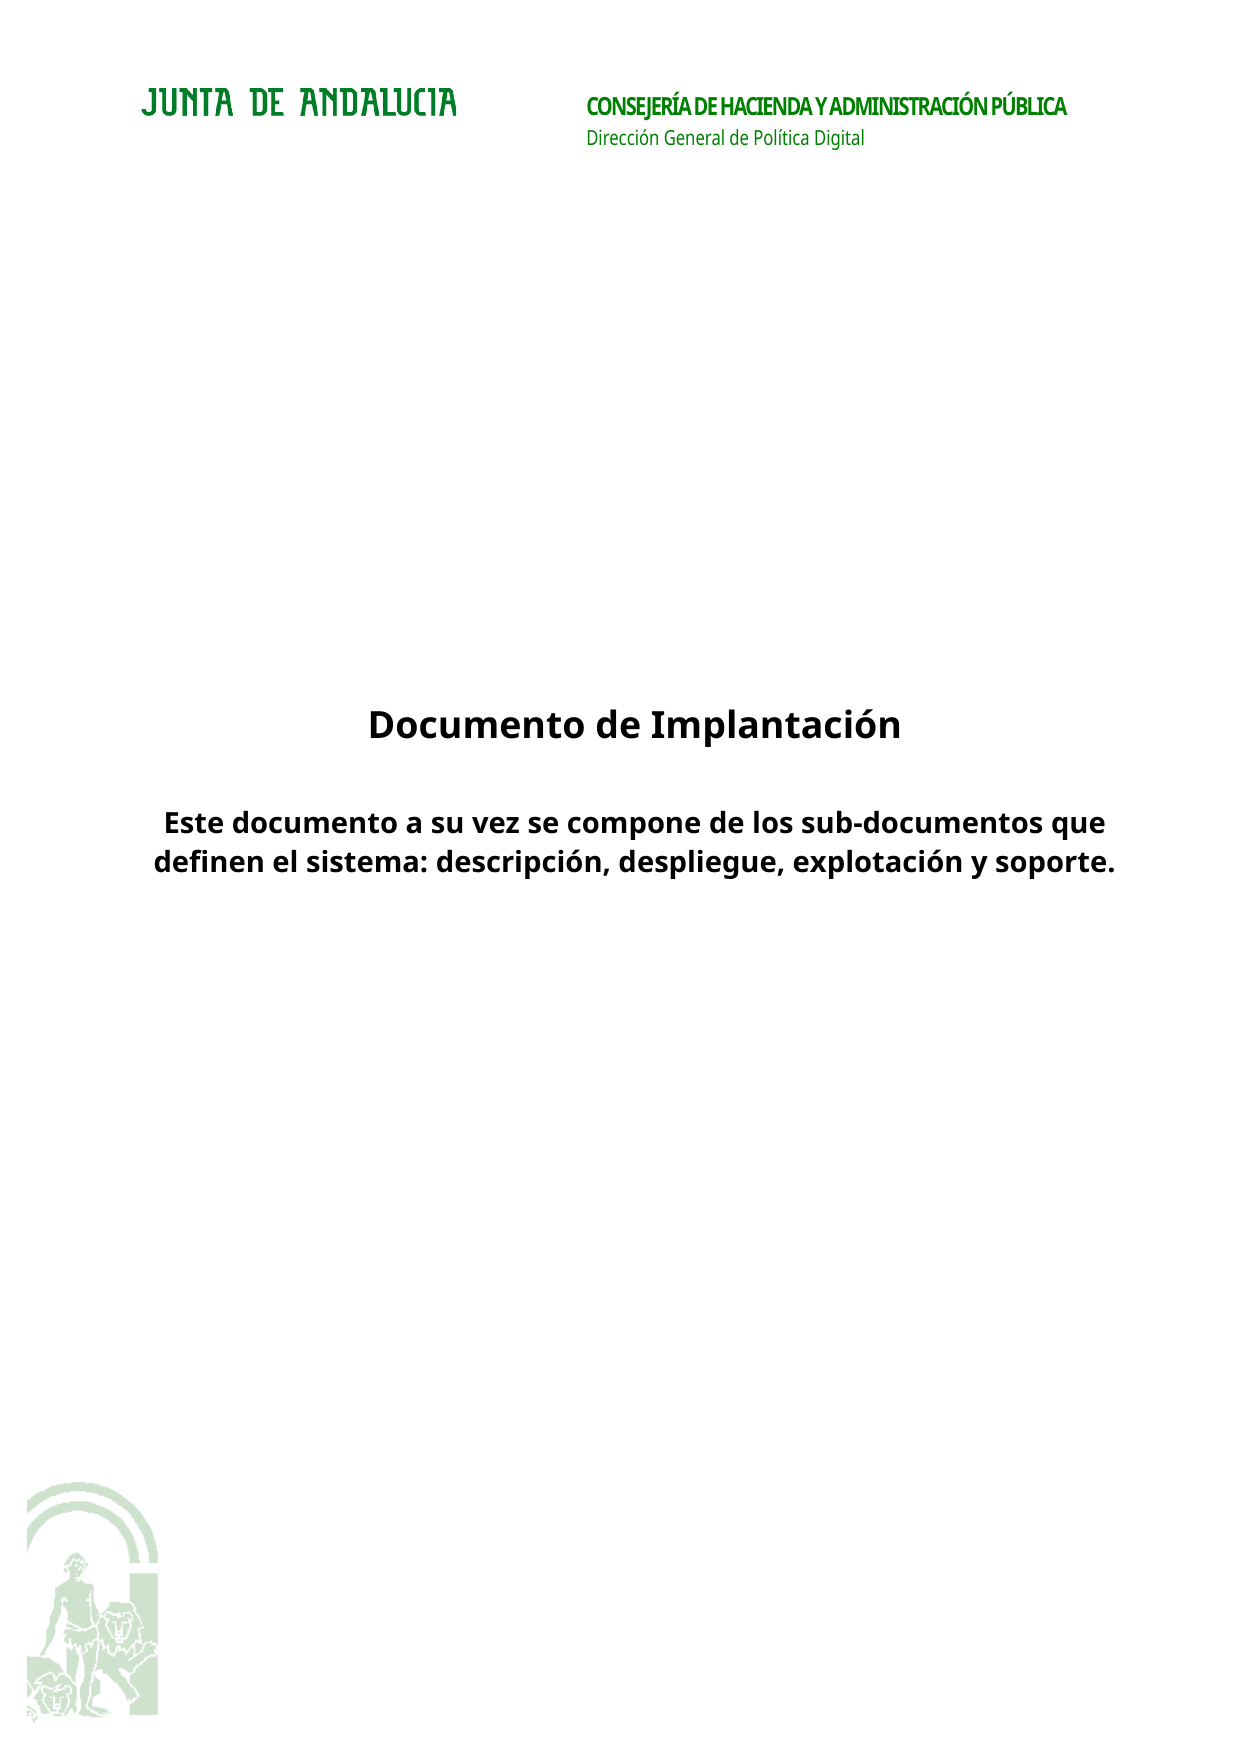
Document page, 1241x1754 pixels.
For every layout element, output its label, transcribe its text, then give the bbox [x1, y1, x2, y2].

picture [26, 1482, 159, 1723]
title Documento de Implantación [148, 699, 1122, 750]
title Este documento a su vez se compone de los sub-documentos que definen el sistema: descripción, despliegue, explotación y soporte. [148, 802, 1122, 881]
picture [141, 88, 457, 116]
